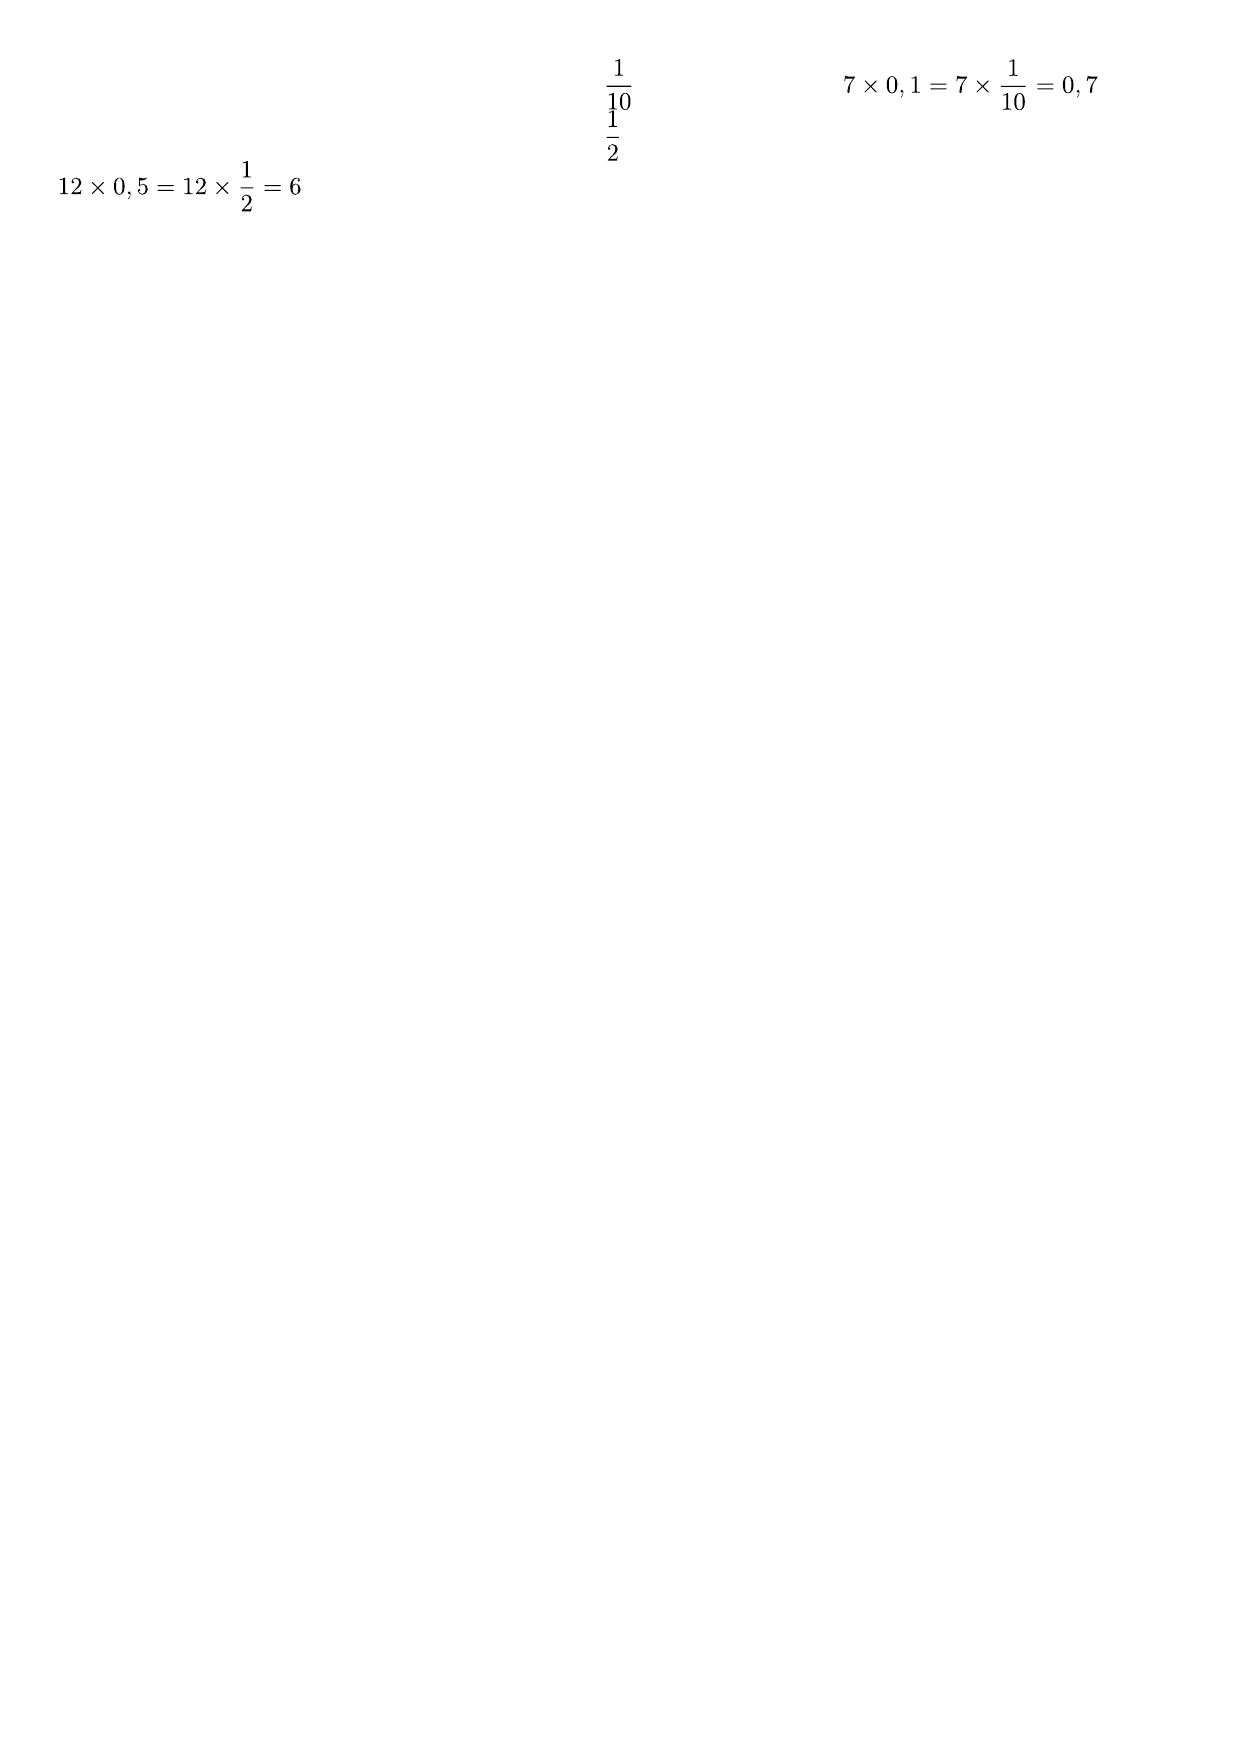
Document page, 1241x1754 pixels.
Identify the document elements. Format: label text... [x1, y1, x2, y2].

text - Multiplier une quantité par 0,1 revient à calculer de cette quantité : . - Multiplier une quantité par 0,5 revient à calculer (soit la moitié) de cette quantité : . [59, 59, 1181, 211]
